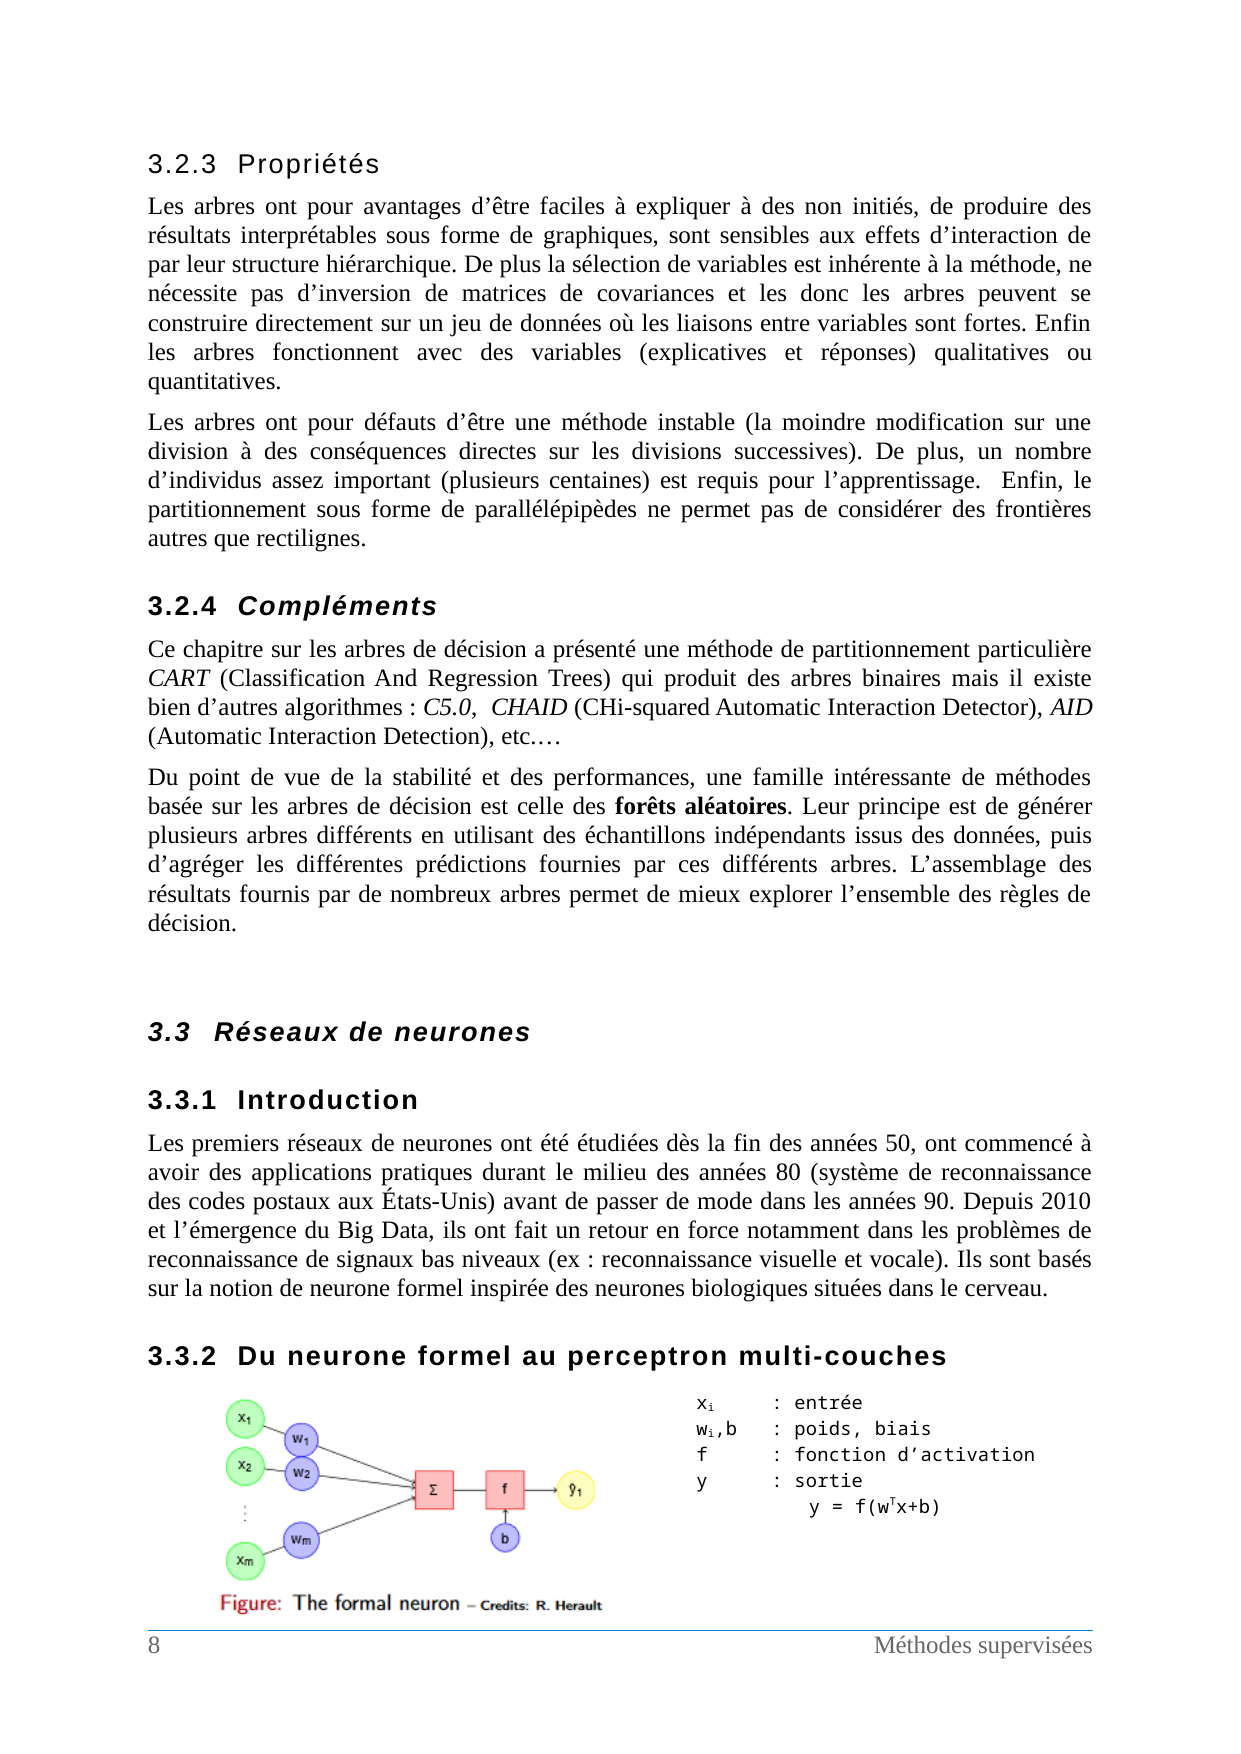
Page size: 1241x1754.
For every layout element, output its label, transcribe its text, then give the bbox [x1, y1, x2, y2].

subtitle Du neurone formel au perceptron multi-couches [148, 1339, 1093, 1371]
text Les premiers réseaux de neurones ont été étudiées dès la fin des années 50, ont commencé à avoir des applications pratiques durant le milieu des années 80 (système de reconnaissance des codes postaux aux États-Unis) avant de passer de mode dans les années 90. Depuis 2010 et l’émergence du Big Data, ils ont fait un retour en force notamment dans les problèmes de reconnaissance de signaux bas niveaux (ex : reconnaissance visuelle et vocale). Ils sont basés sur la notion de neurone formel inspirée des neurones biologiques situées dans le cerveau. [148, 1128, 1093, 1302]
table_header [148, 1383, 691, 1597]
table_header xi : entrée wi,b : poids, biais f : fonction d’activation y : sortie y = f(wTx+b) [691, 1383, 1093, 1597]
text Du point de vue de la stabilité et des performances, une famille intéressante de méthodes basée sur les arbres de décision est celle des forêts aléatoires. Leur principe est de générer plusieurs arbres différents en utilisant des échantillons indépendants issus des données, puis d’agréger les différentes prédictions fournies par ces différents arbres. L’assemblage des résultats fournis par de nombreux arbres permet de mieux explorer l’ensemble des règles de décision. [148, 762, 1093, 937]
text Ce chapitre sur les arbres de décision a présenté une méthode de partitionnement particulière CART (Classification And Regression Trees) qui produit des arbres binaires mais il existe bien d’autres algorithmes : C5.0, CHAID (CHi-squared Automatic Interaction Detector), AID (Automatic Interaction Detection), etc.… [148, 633, 1093, 750]
subtitle Introduction [148, 1084, 1093, 1115]
subtitle Propriétés [148, 148, 1093, 179]
text Les arbres ont pour avantages d’être faciles à expliquer à des non initiés, de produire des résultats interprétables sous forme de graphiques, sont sensibles aux effets d’interaction de par leur structure hiérarchique. De plus la sélection de variables est inhérente à la méthode, ne nécessite pas d’inversion de matrices de covariances et les donc les arbres peuvent se construire directement sur un jeu de données où les liaisons entre variables sont fortes. Enfin les arbres fonctionnent avec des variables (explicatives et réponses) qualitatives ou quantitatives. [148, 191, 1093, 394]
subtitle Réseaux de neurones [148, 1016, 1093, 1047]
subtitle Compléments [148, 590, 1093, 621]
text Les arbres ont pour défauts d’être une méthode instable (la moindre modification sur une division à des conséquences directes sur les divisions successives). De plus, un nombre d’individus assez important (plusieurs centaines) est requis pour l’apprentissage. Enfin, le partitionnement sous forme de parallélépipèdes ne permet pas de considérer des frontières autres que rectilignes. [148, 407, 1093, 552]
picture [217, 1388, 621, 1622]
